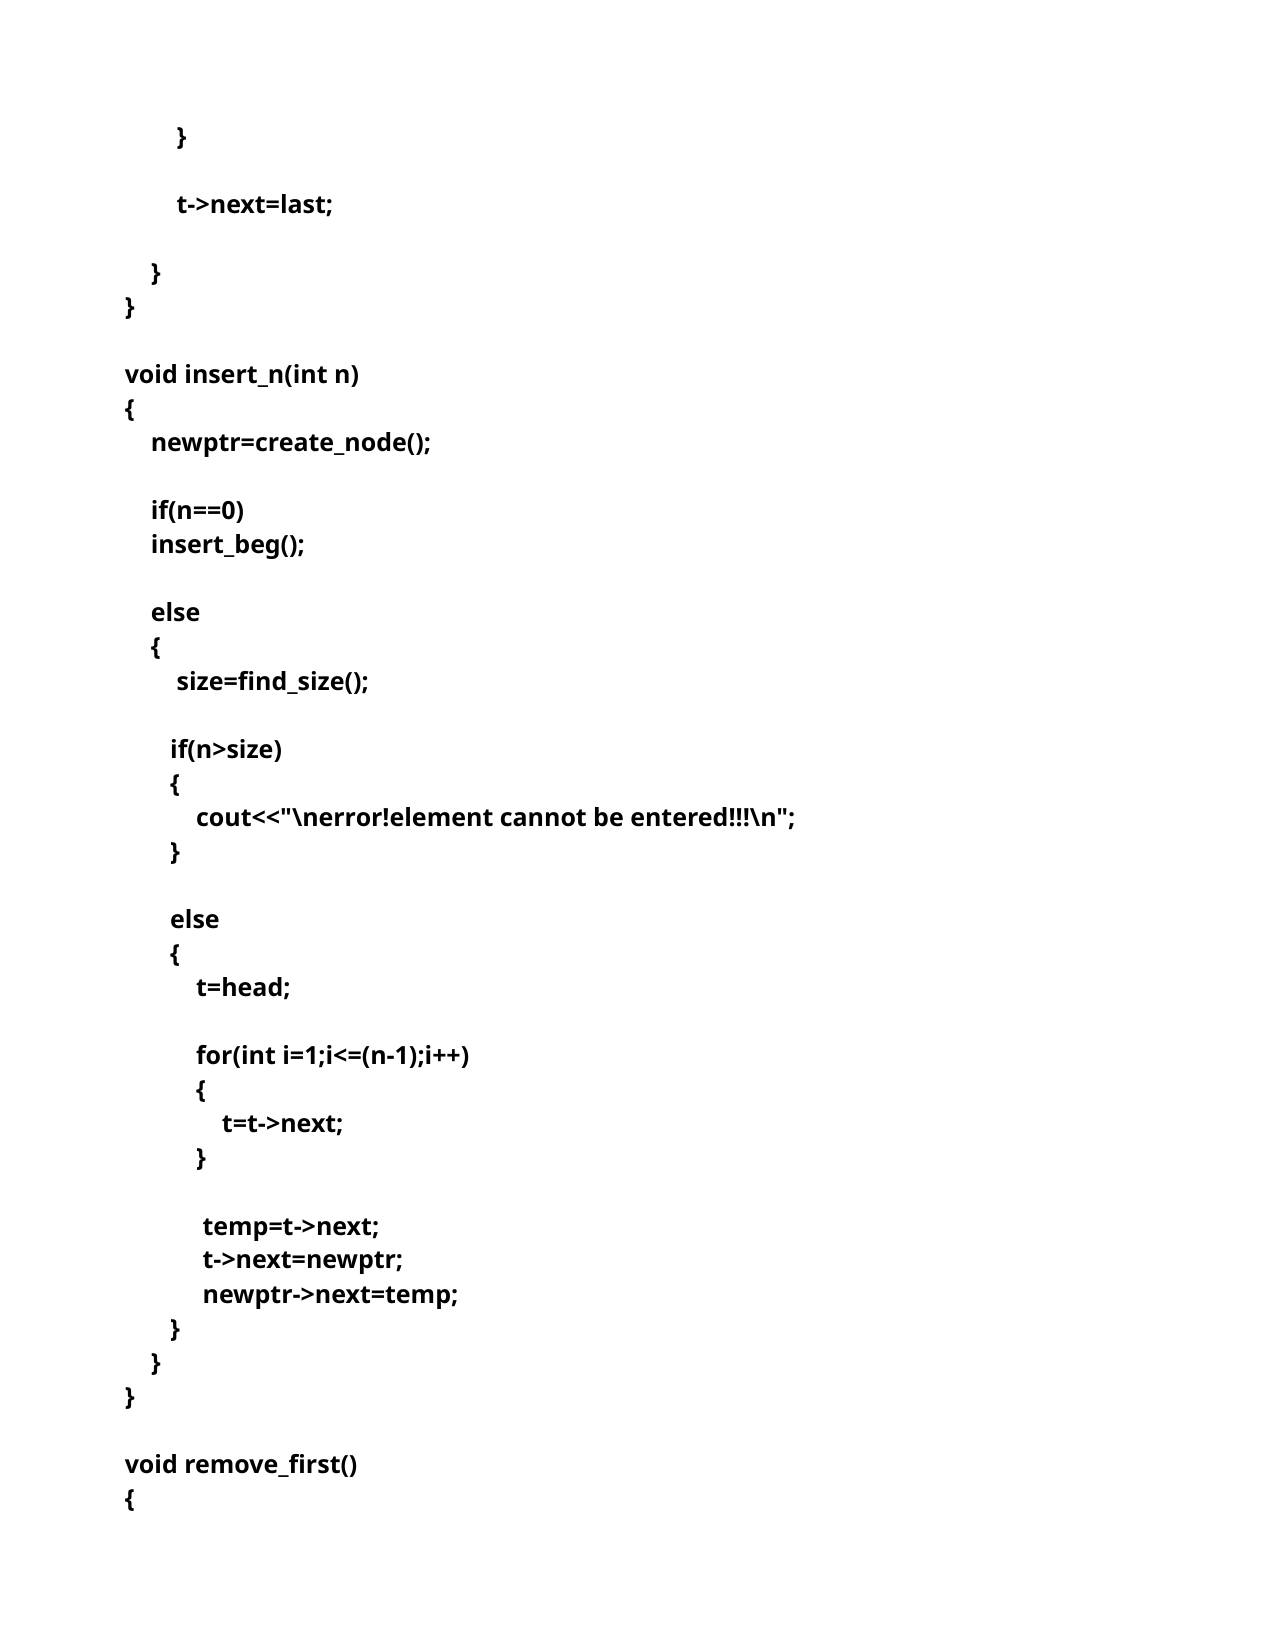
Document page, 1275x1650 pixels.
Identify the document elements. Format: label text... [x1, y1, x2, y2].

text { [118, 1072, 1157, 1106]
text else [118, 595, 1157, 629]
text for(int i=1;i<=(n-1);i++) [118, 1038, 1157, 1072]
text newptr->next=temp; [118, 1276, 1157, 1310]
text { [118, 1481, 1157, 1515]
text } [118, 288, 1157, 322]
text newptr=create_node(); [118, 425, 1157, 459]
text void remove_first() [118, 1447, 1157, 1481]
text } [118, 1140, 1157, 1174]
text if(n==0) [118, 493, 1157, 527]
text else [118, 902, 1157, 936]
text insert_beg(); [118, 527, 1157, 561]
text } [118, 833, 1157, 867]
text t->next=newptr; [118, 1242, 1157, 1276]
text } [118, 254, 1157, 288]
text if(n>size) [118, 731, 1157, 765]
text t->next=last; [118, 186, 1157, 220]
text t=head; [118, 970, 1157, 1004]
text { [118, 765, 1157, 799]
text } [118, 1344, 1157, 1378]
text cout<<"\nerror!element cannot be entered!!!\n"; [118, 799, 1157, 833]
text } [118, 1310, 1157, 1344]
text size=find_size(); [118, 663, 1157, 697]
text } [118, 1378, 1157, 1412]
text void insert_n(int n) [118, 357, 1157, 391]
text { [118, 391, 1157, 425]
text { [118, 936, 1157, 970]
text t=t->next; [118, 1106, 1157, 1140]
text { [118, 629, 1157, 663]
text } [118, 118, 1157, 152]
text temp=t->next; [118, 1208, 1157, 1242]
